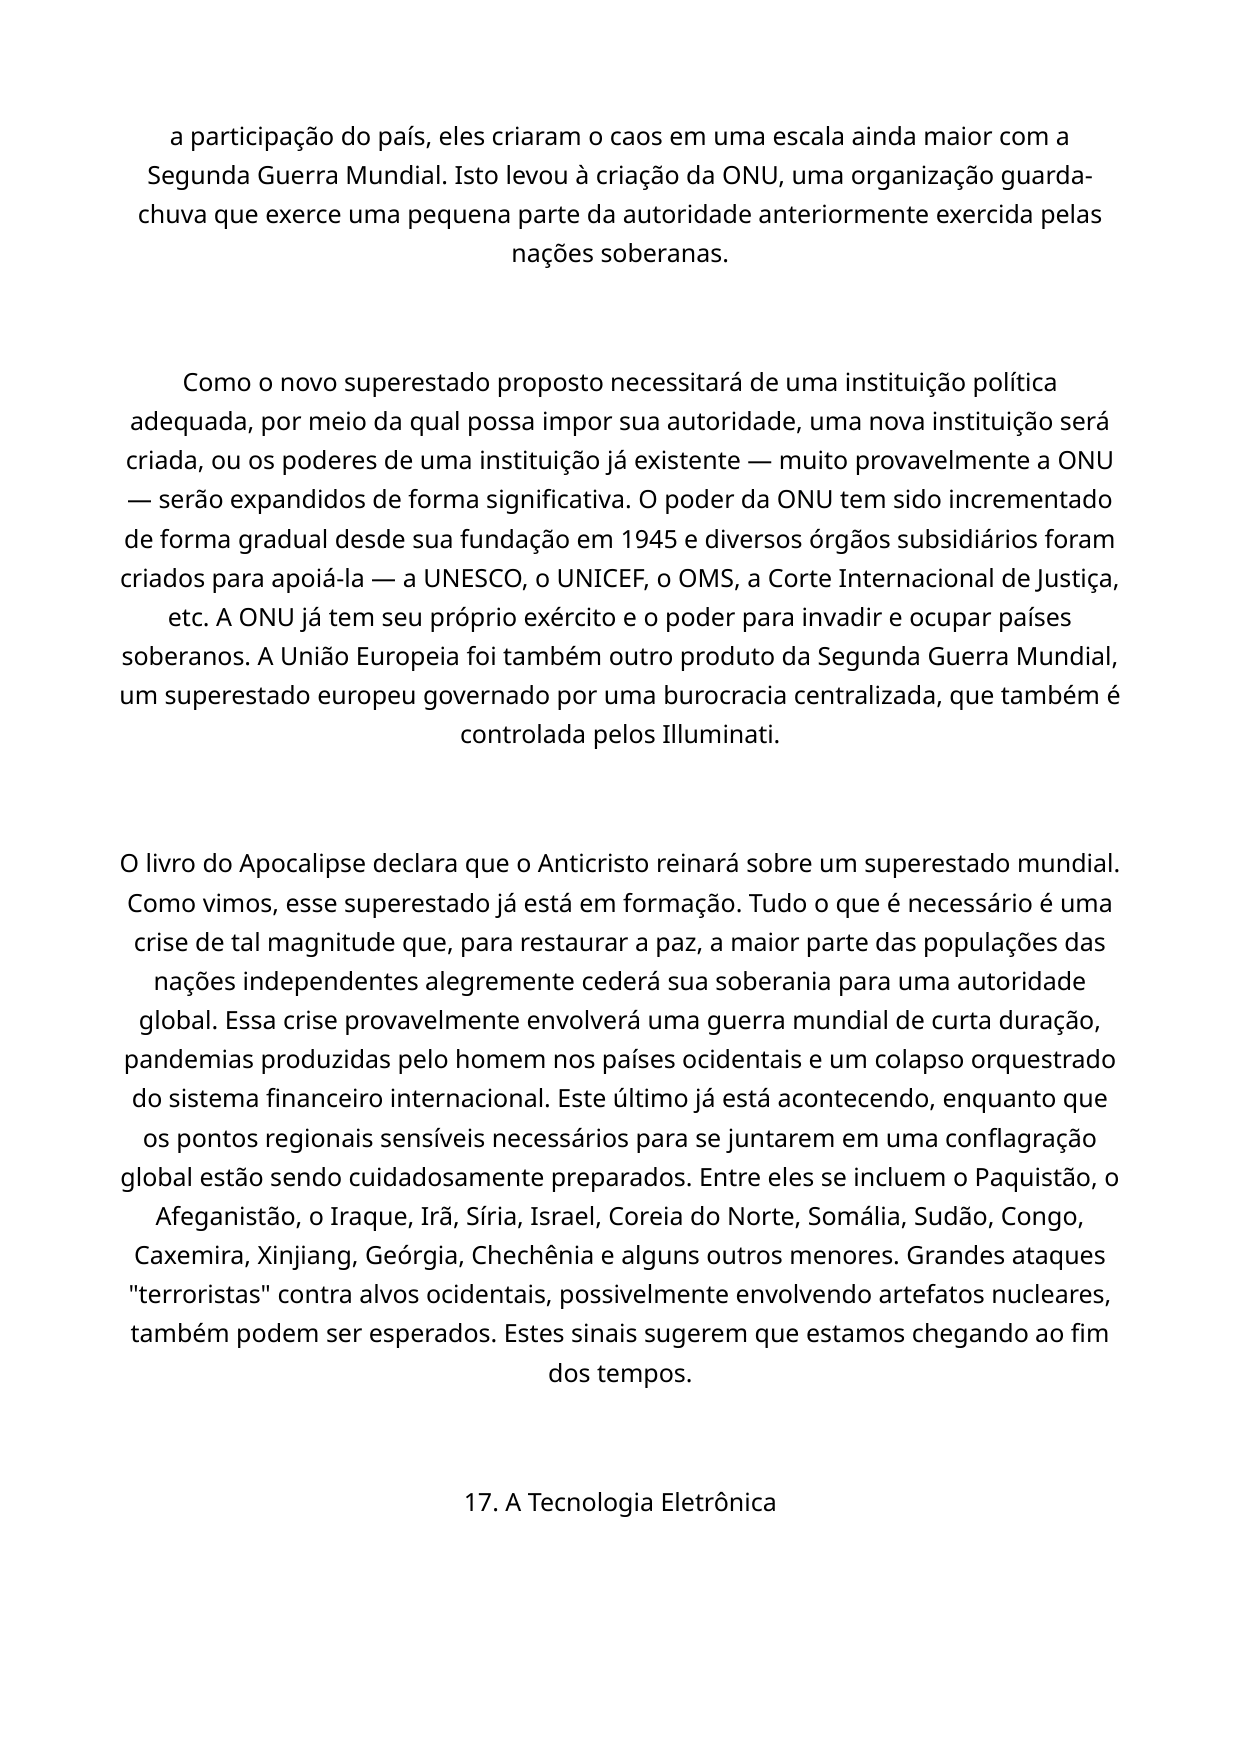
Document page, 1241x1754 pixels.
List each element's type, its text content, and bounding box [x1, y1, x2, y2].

text O livro do Apocalipse declara que o Anticristo reinará sobre um superestado mundial. Como vimos, esse superestado já está em formação. Tudo o que é necessário é uma crise de tal magnitude que, para restaurar a paz, a maior parte das populações das nações independentes alegremente cederá sua soberania para uma autoridade global. Essa crise provavelmente envolverá uma guerra mundial de curta duração, pandemias produzidas pelo homem nos países ocidentais e um colapso orquestrado do sistema financeiro internacional. Este último já está acontecendo, enquanto que os pontos regionais sensíveis necessários para se juntarem em uma conflagração global estão sendo cuidadosamente preparados. Entre eles se incluem o Paquistão, o Afeganistão, o Iraque, Irã, Síria, Israel, Coreia do Norte, Somália, Sudão, Congo, Caxemira, Xinjiang, Geórgia, Chechênia e alguns outros menores. Grandes ataques "terroristas" contra alvos ocidentais, possivelmente envolvendo artefatos nucleares, também podem ser esperados. Estes sinais sugerem que estamos chegando ao fim dos tempos. [118, 846, 1122, 1389]
text a participação do país, eles criaram o caos em uma escala ainda maior com a Segunda Guerra Mundial. Isto levou à criação da ONU, uma organização guarda-chuva que exerce uma pequena parte da autoridade anteriormente exercida pelas nações soberanas. [118, 118, 1122, 270]
text 17. A Tecnologia Eletrônica [118, 1484, 1122, 1518]
text Como o novo superestado proposto necessitará de uma instituição política adequada, por meio da qual possa impor sua autoridade, uma nova instituição será criada, ou os poderes de uma instituição já existente — muito provavelmente a ONU — serão expandidos de forma significativa. O poder da ONU tem sido incrementado de forma gradual desde sua fundação em 1945 e diversos órgãos subsidiários foram criados para apoiá-la — a UNESCO, o UNICEF, o OMS, a Corte Internacional de Justiça, etc. A ONU já tem seu próprio exército e o poder para invadir e ocupar países soberanos. A União Europeia foi também outro produto da Segunda Guerra Mundial, um superestado europeu governado por uma burocracia centralizada, que também é controlada pelos Illuminati. [118, 364, 1122, 751]
